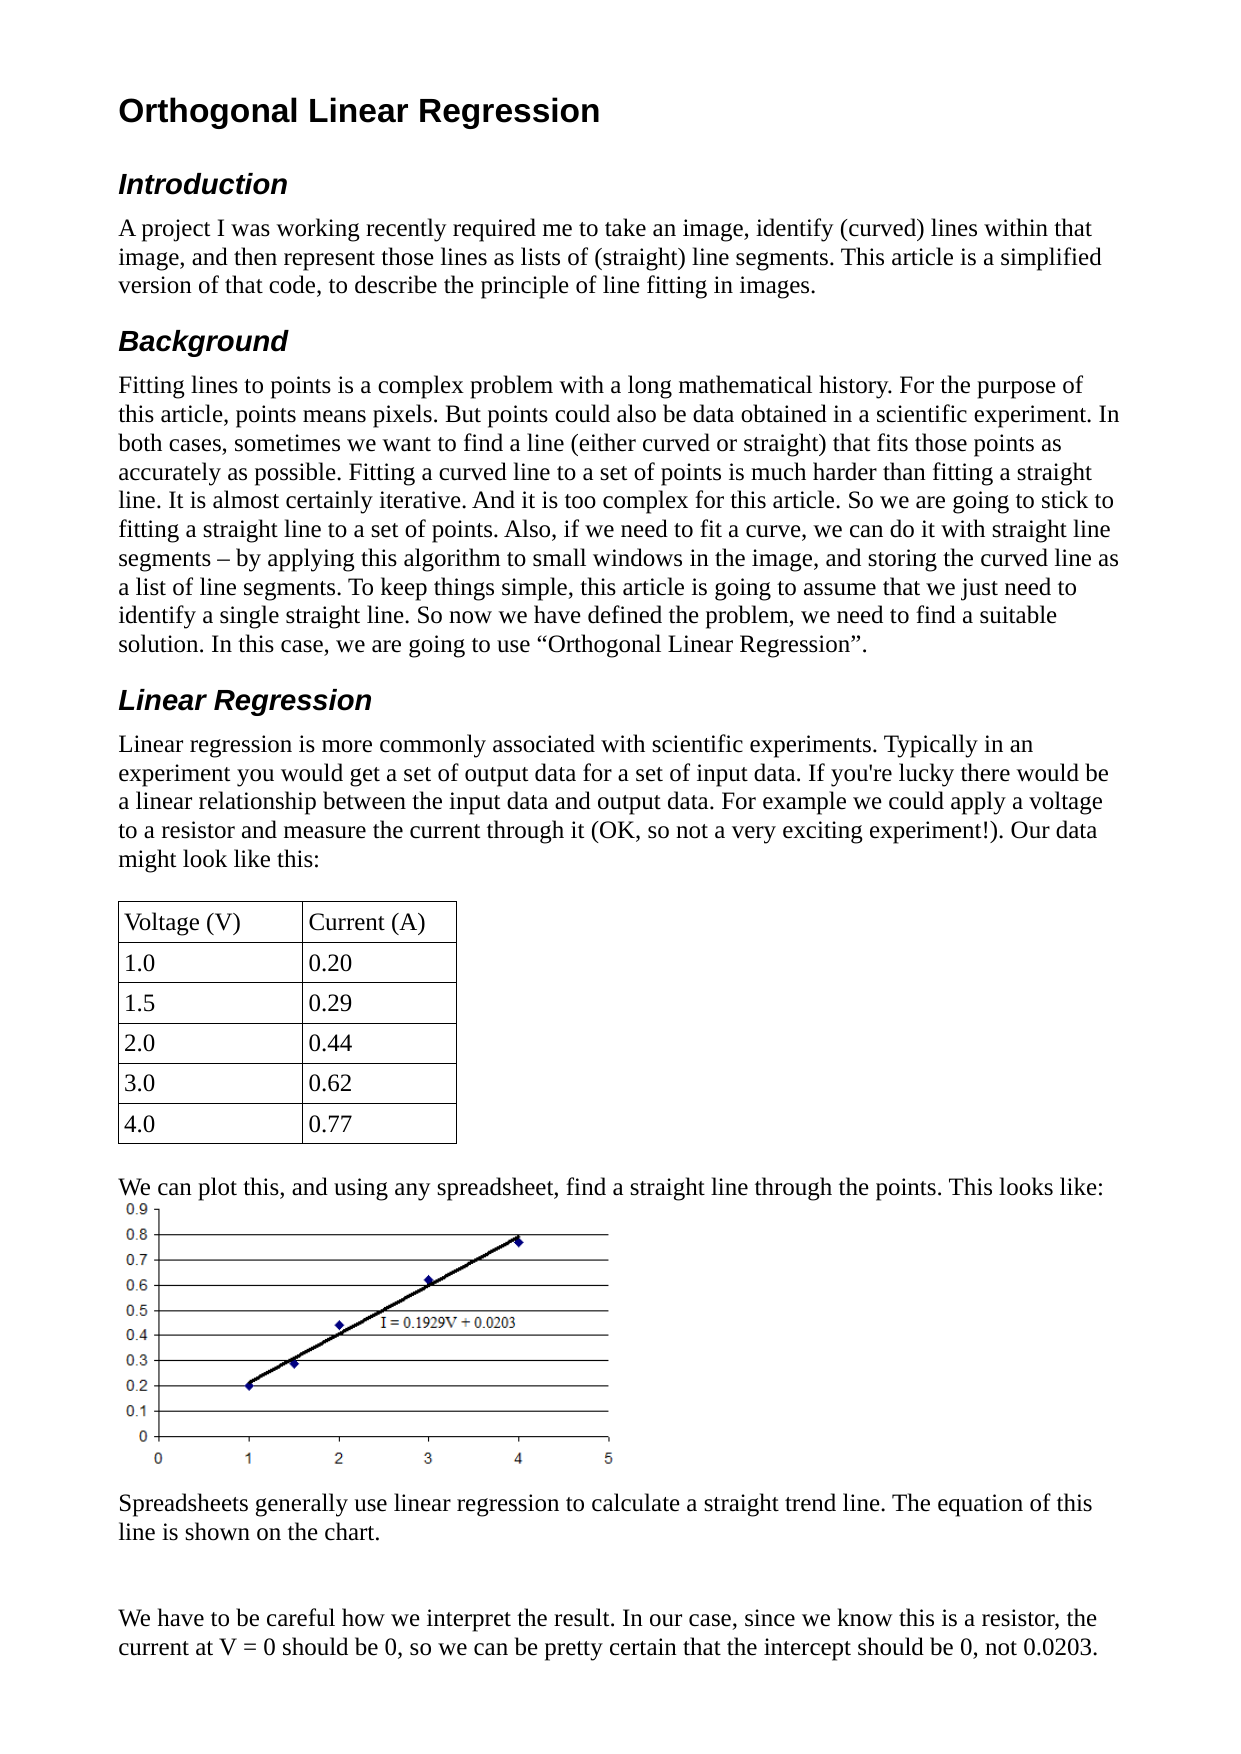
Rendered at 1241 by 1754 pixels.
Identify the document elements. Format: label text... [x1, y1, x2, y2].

table_cell 4.0 [119, 1104, 302, 1143]
picture [123, 1201, 616, 1467]
table_cell 0.20 [303, 943, 456, 982]
table_cell 2.0 [119, 1024, 302, 1063]
table_cell 0.44 [303, 1024, 456, 1063]
text Linear regression is more commonly associated with scientific experiments. Typically in an experiment you would get a set of output data for a set of input data. If you're lucky there would be a linear relationship between the input data and output data. For example we could apply a voltage to a resistor and measure the current through it (OK, so not a very exciting experiment!). Our data might look like this: [118, 729, 1122, 873]
table_cell 0.62 [303, 1064, 456, 1103]
text Spreadsheets generally use linear regression to calculate a straight trend line. The equation of this line is shown on the chart. [118, 1488, 1122, 1546]
table_header Voltage (V) [119, 902, 302, 942]
text We can plot this, and using any spreadsheet, find a straight line through the points. This looks like: [118, 1172, 1122, 1201]
text We have to be careful how we interpret the result. In our case, since we know this is a resistor, the current at V = 0 should be 0, so we can be pretty certain that the intercept should be 0, not 0.0203. [118, 1603, 1122, 1661]
subtitle Orthogonal Linear Regression [118, 91, 1122, 129]
text Fitting lines to points is a complex problem with a long mathematical history. For the purpose of this article, points means pixels. But points could also be data obtained in a scientific experiment. In both cases, sometimes we want to find a line (either curved or straight) that fits those points as accurately as possible. Fitting a curved line to a set of points is much harder than fitting a straight line. It is almost certainly iterative. And it is too complex for this article. So we are going to stick to fitting a straight line to a set of points. Also, if we need to fit a curve, we can do it with straight line segments – by applying this algorithm to small windows in the image, and storing the curved line as a list of line segments. To keep things simple, this article is going to assume that we just need to identify a single straight line. So now we have defined the problem, we need to find a suitable solution. In this case, we are going to use “Orthogonal Linear Regression”. [118, 370, 1122, 658]
subtitle Introduction [118, 167, 1122, 201]
table_cell 0.77 [303, 1104, 456, 1143]
subtitle Background [118, 324, 1122, 358]
text A project I was working recently required me to take an image, identify (curved) lines within that image, and then represent those lines as lists of (straight) line segments. This article is a simplified version of that code, to describe the principle of line fitting in images. [118, 213, 1122, 299]
table_cell 1.0 [119, 943, 302, 982]
table_cell 3.0 [119, 1064, 302, 1103]
table_cell 1.5 [119, 983, 302, 1022]
table_cell 0.29 [303, 983, 456, 1022]
subtitle Linear Regression [118, 683, 1122, 716]
table_header Current (A) [303, 902, 456, 942]
